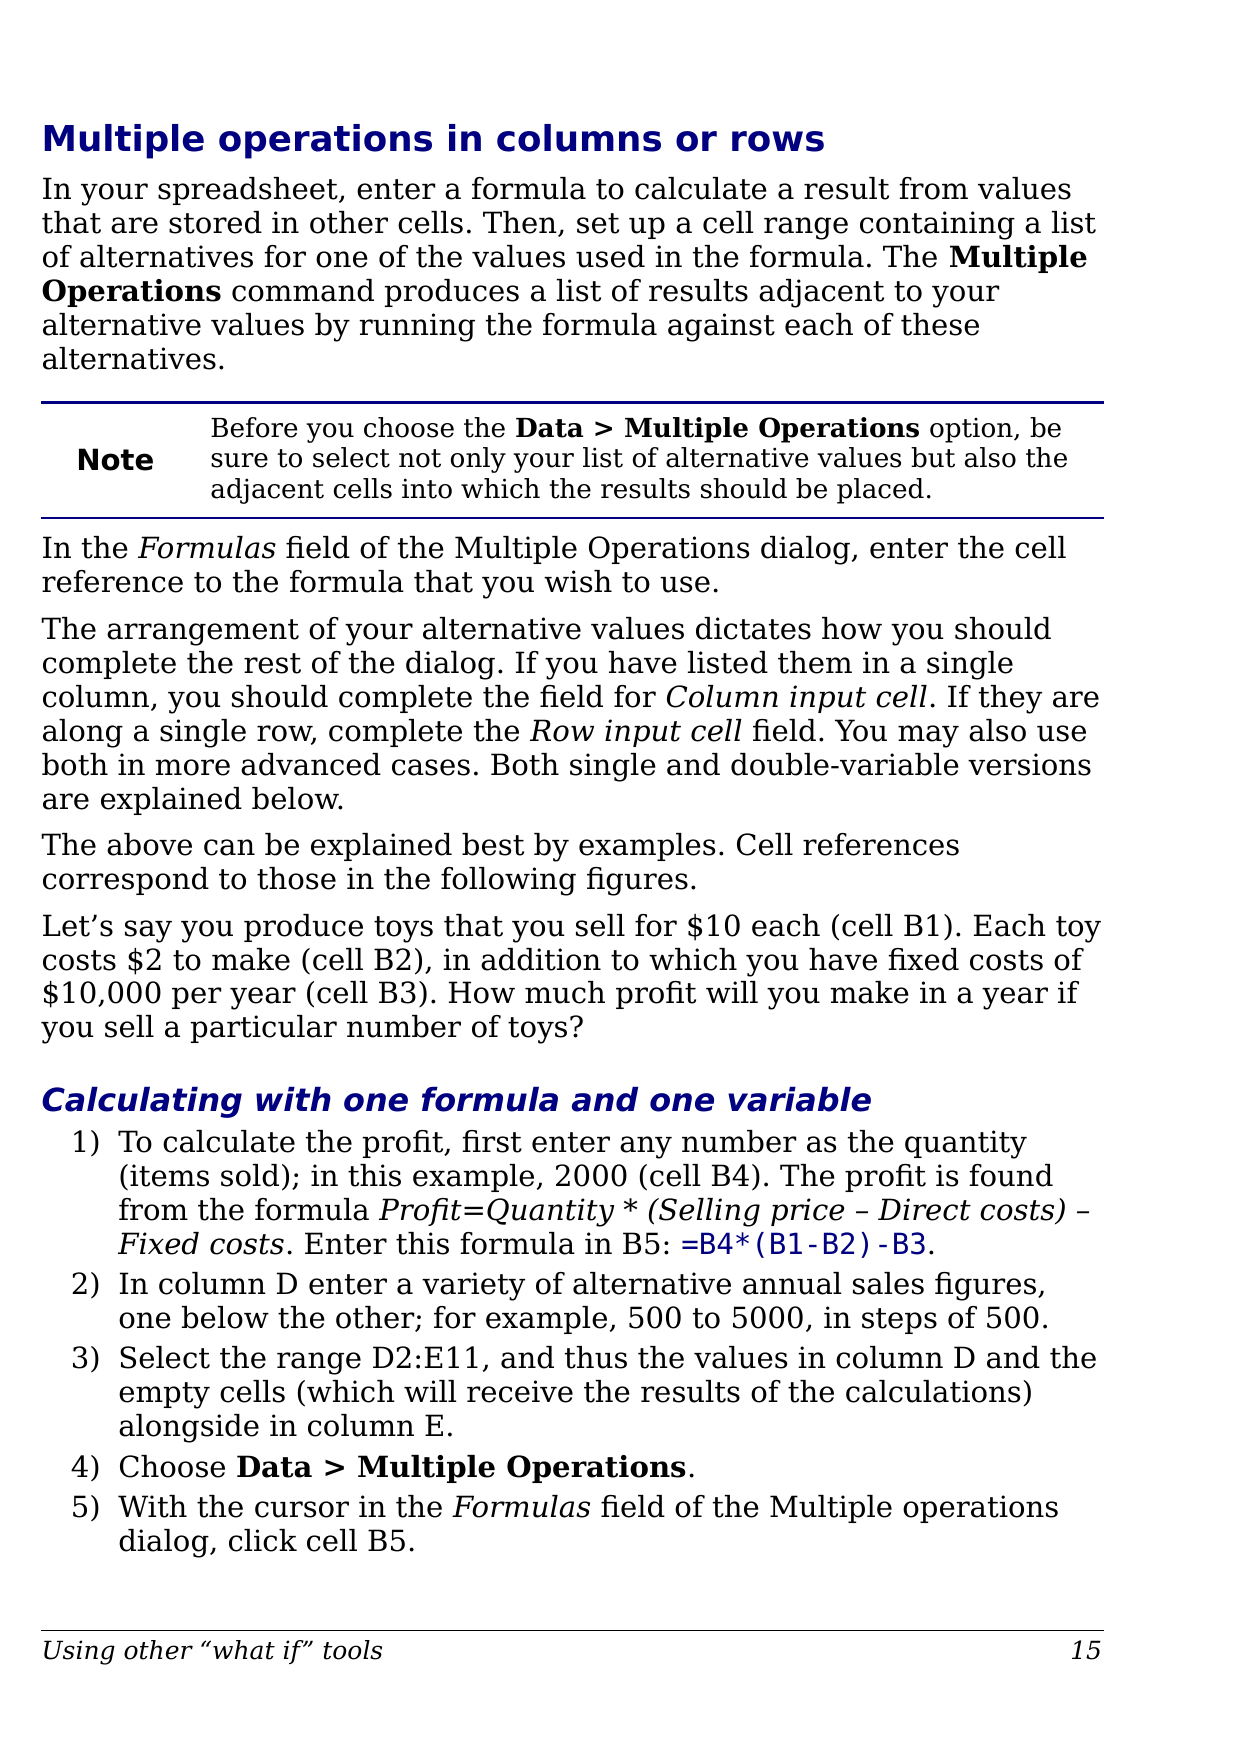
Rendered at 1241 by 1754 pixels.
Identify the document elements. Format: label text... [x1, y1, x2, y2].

list To calculate the profit, first enter any number as the quantity (items sold); in this example, 2000 (cell B4). The profit is found from the formula Profit=Quantity * (Selling price – Direct costs) – Fixed costs. Enter this formula in B5: =B4*(B1-B2)-B3. [100, 1126, 1104, 1261]
table_header Before you choose the Data > Multiple Operations option, be sure to select not only your list of alternative values but also the adjacent cells into which the results should be placed. [189, 404, 1104, 517]
list In column D enter a variety of alternative annual sales figures, one below the other; for example, 500 to 5000, in steps of 500. [100, 1268, 1104, 1336]
subtitle Calculating with one formula and one variable [41, 1082, 1104, 1119]
table_header Note [41, 404, 189, 517]
list Choose Data > Multiple Operations. [100, 1450, 1104, 1484]
list Select the range D2:E11, and thus the values in column D and the empty cells (which will receive the results of the calculations) alongside in column E. [100, 1342, 1104, 1444]
text The above can be explained best by examples. Cell references correspond to those in the following figures. [41, 828, 1104, 896]
subtitle Multiple operations in columns or rows [41, 118, 1104, 159]
text In your spreadsheet, enter a formula to calculate a result from values that are stored in other cells. Then, set up a cell range containing a list of alternatives for one of the values used in the formula. The Multiple Operations command produces a list of results adjacent to your alternative values by running the formula against each of these alternatives. [41, 172, 1104, 376]
text In the Formulas field of the Multiple Operations dialog, enter the cell reference to the formula that you wish to use. [41, 532, 1104, 600]
text Let’s say you produce toys that you sell for $10 each (cell B1). Each toy costs $2 to make (cell B2), in addition to which you have fixed costs of $10,000 per year (cell B3). How much profit will you make in a year if you sell a particular number of toys? [41, 909, 1104, 1045]
list With the cursor in the Formulas field of the Multiple operations dialog, click cell B5. [100, 1491, 1104, 1558]
text The arrangement of your alternative values dictates how you should complete the rest of the dialog. If you have listed them in a single column, you should complete the field for Column input cell. If they are along a single row, complete the Row input cell field. You may also use both in more advanced cases. Both single and double-variable versions are explained below. [41, 612, 1104, 816]
